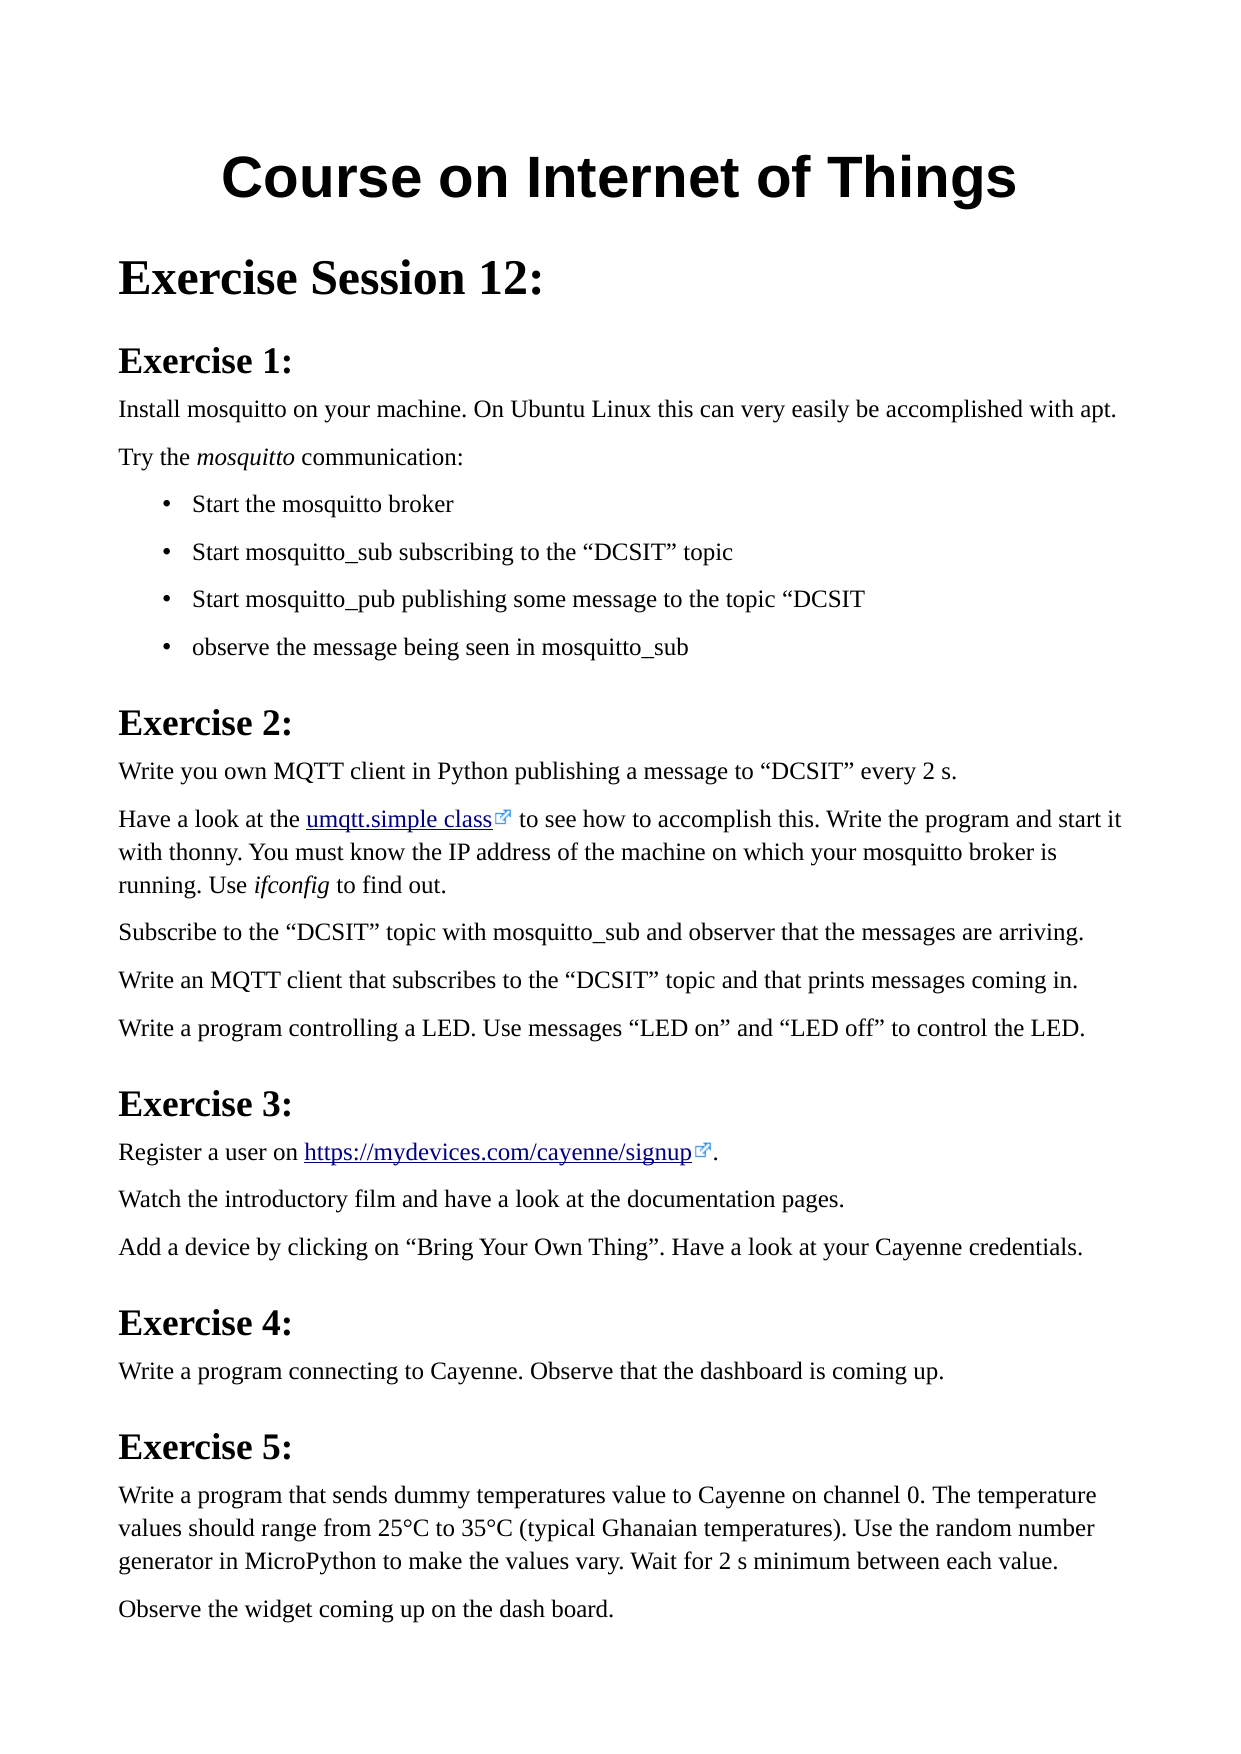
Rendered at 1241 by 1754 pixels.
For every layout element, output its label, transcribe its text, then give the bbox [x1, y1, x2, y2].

text Add a device by clicking on “Bring Your Own Thing”. Have a look at your Cayenne credentials. [118, 1232, 1122, 1261]
list Start mosquitto_sub subscribing to the “DCSIT” topic [162, 537, 1122, 566]
text Write you own MQTT client in Python publishing a message to “DCSIT” every 2 s. [118, 756, 1122, 785]
subtitle Exercise 1: [118, 338, 1122, 382]
list observe the message being seen in mosquitto_sub [162, 632, 1122, 661]
subtitle Exercise Session 12: [118, 248, 1122, 305]
text Subscribe to the “DCSIT” topic with mosquitto_sub and observer that the messages are arriving. [118, 917, 1122, 946]
list Start the mosquitto broker [162, 489, 1122, 518]
subtitle Exercise 3: [118, 1081, 1122, 1124]
text Watch the introductory film and have a look at the documentation pages. [118, 1184, 1122, 1213]
text Register a user on https://mydevices.com/cayenne/signup. [118, 1137, 1122, 1166]
picture [492, 808, 513, 828]
text Have a look at the umqtt.simple class to see how to accomplish this. Write the program and start it with thonny. You must know the IP address of the machine on which your mosquitto broker is running. Use ifconfig to find out. [118, 804, 1122, 899]
text Write an MQTT client that subscribes to the “DCSIT” topic and that prints messages coming in. [118, 965, 1122, 994]
text Write a program connecting to Cayenne. Observe that the dashboard is coming up. [118, 1356, 1122, 1385]
text Try the mosquitto communication: [118, 442, 1122, 471]
text Write a program controlling a LED. Use messages “LED on” and “LED off” to control the LED. [118, 1013, 1122, 1041]
list Start mosquitto_pub publishing some message to the topic “DCSIT [162, 584, 1122, 613]
text Install mosquitto on your machine. On Ubuntu Linux this can very easily be accomplished with apt. [118, 394, 1122, 423]
text Write a program that sends dummy temperatures value to Cayenne on channel 0. The temperature values should range from 25°C to 35°C (typical Ghanaian temperatures). Use the random number generator in MicroPython to make the values vary. Wait for 2 s minimum between each value. [118, 1480, 1122, 1575]
subtitle Exercise 2: [118, 701, 1122, 744]
subtitle Exercise 5: [118, 1424, 1122, 1468]
text Observe the widget coming up on the dash board. [118, 1594, 1122, 1622]
subtitle Exercise 4: [118, 1300, 1122, 1343]
picture [692, 1141, 713, 1161]
title Course on Internet of Things [118, 143, 1122, 210]
